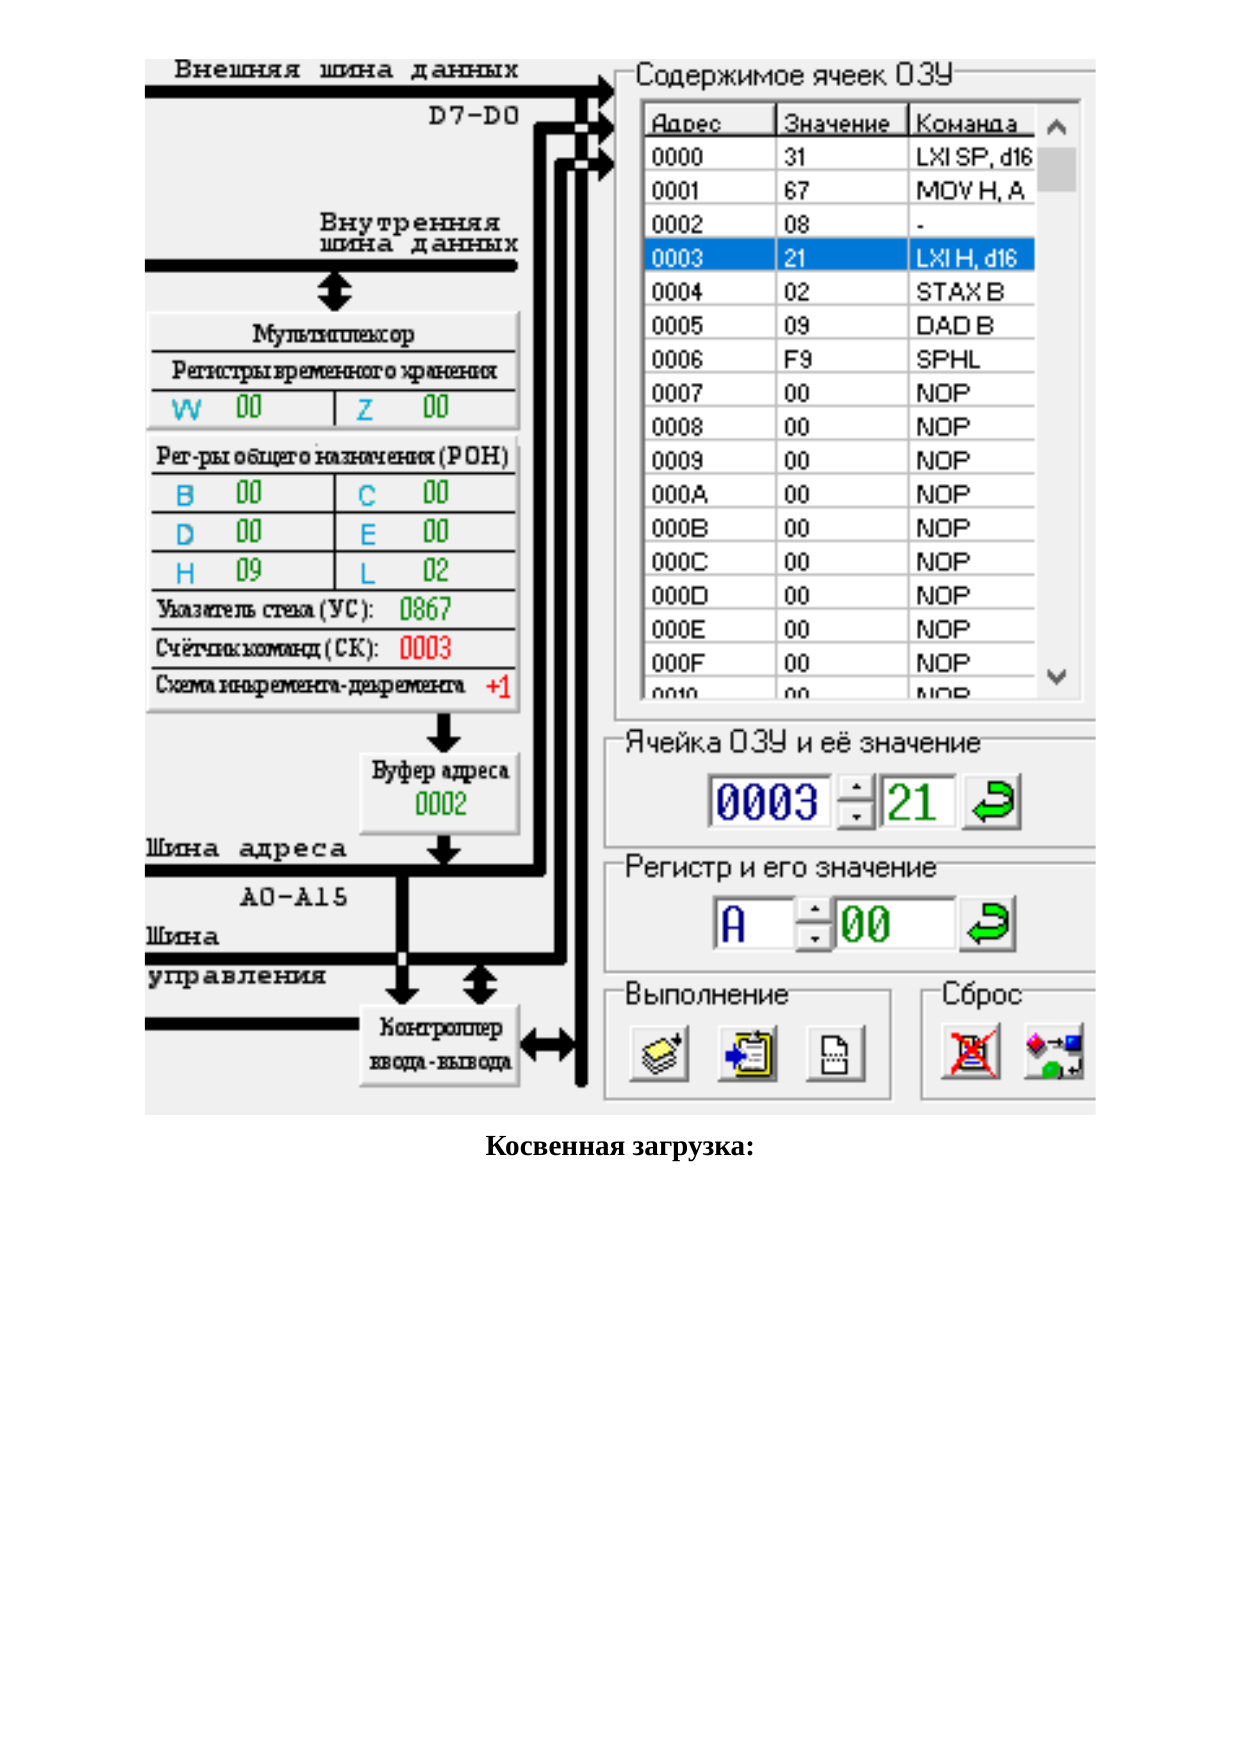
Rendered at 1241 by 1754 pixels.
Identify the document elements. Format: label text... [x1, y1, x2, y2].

text Косвенная загрузка: [59, 1128, 1181, 1162]
